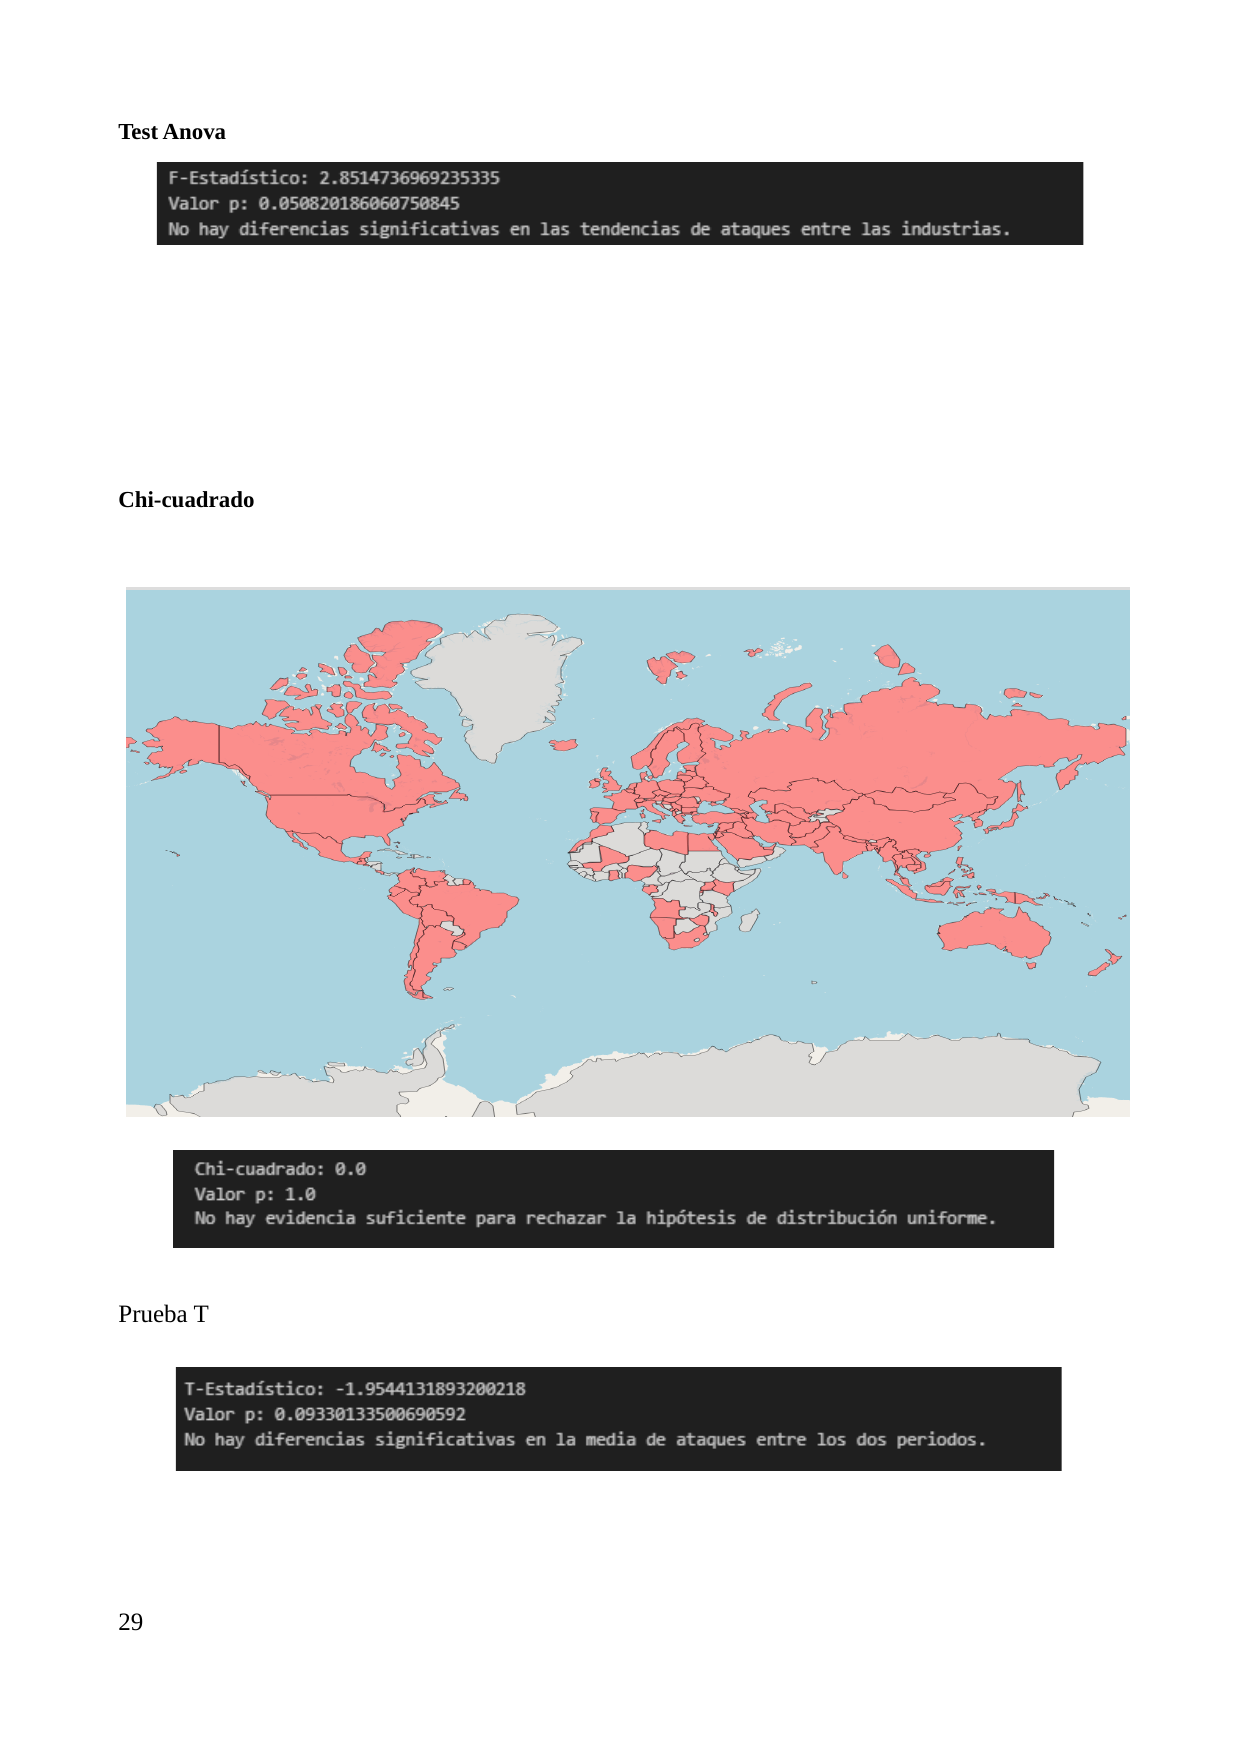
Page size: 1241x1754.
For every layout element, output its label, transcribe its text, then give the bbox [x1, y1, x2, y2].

text Test Anova [118, 118, 1122, 144]
text Chi-cuadrado [118, 486, 1122, 513]
picture [156, 162, 1084, 245]
picture [126, 587, 1130, 1117]
text Prueba T [118, 1299, 1122, 1328]
picture [175, 1367, 1062, 1471]
picture [173, 1150, 1055, 1248]
